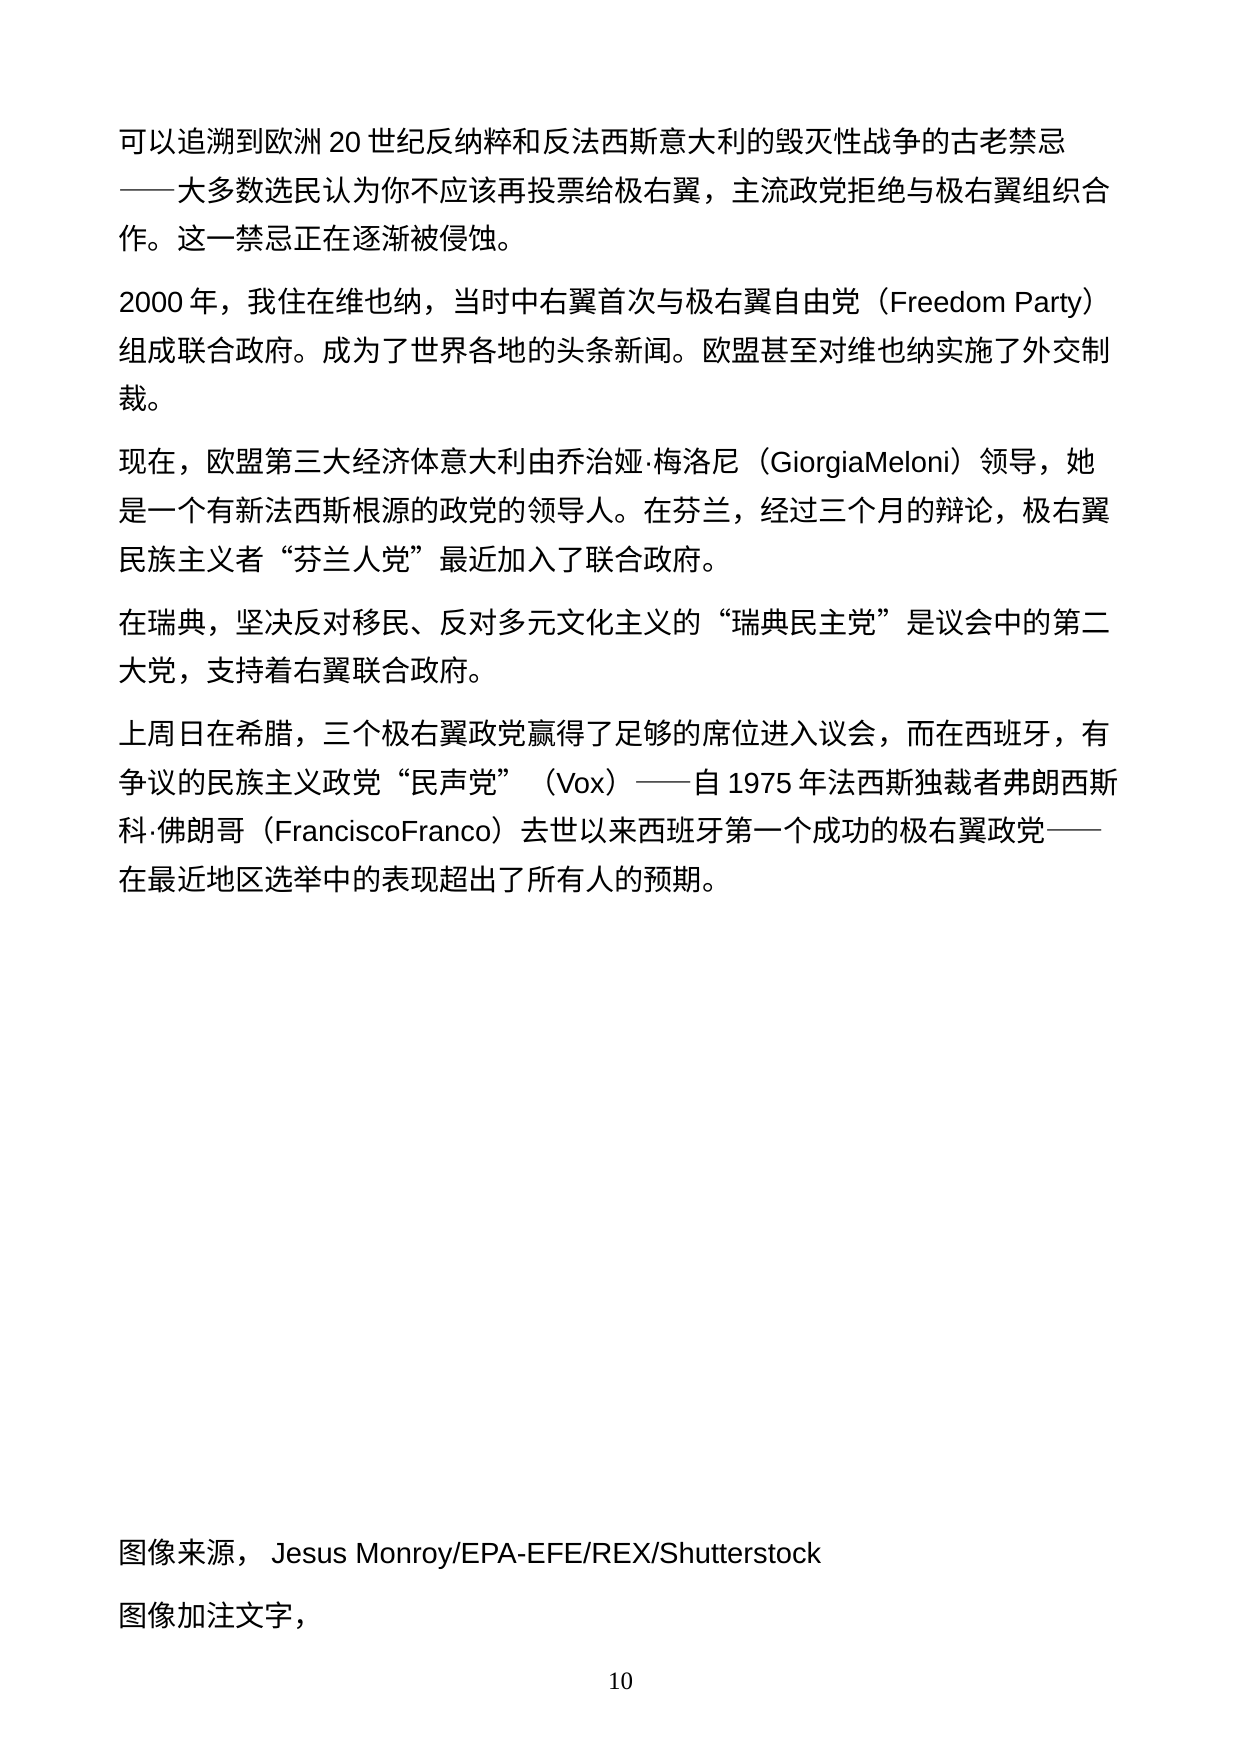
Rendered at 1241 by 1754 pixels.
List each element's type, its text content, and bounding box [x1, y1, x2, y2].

text 现在，欧盟第三大经济体意大利由乔治娅·梅洛尼（GiorgiaMeloni）领导，她是一个有新法西斯根源的政党的领导人。在芬兰，经过三个月的辩论，极右翼民族主义者“芬兰人党”最近加入了联合政府。 [118, 439, 1122, 578]
text 2000年，我住在维也纳，当时中右翼首次与极右翼自由党（Freedom Party）组成联合政府。成为了世界各地的头条新闻。欧盟甚至对维也纳实施了外交制裁。 [118, 279, 1122, 418]
text 上周日在希腊，三个极右翼政党赢得了足够的席位进入议会，而在西班牙，有争议的民族主义政党“民声党”（Vox）——自1975年法西斯独裁者弗朗西斯科·佛朗哥（FranciscoFranco）去世以来西班牙第一个成功的极右翼政党——在最近地区选举中的表现超出了所有人的预期。 [118, 711, 1122, 899]
text 图像加注文字， [118, 1593, 1122, 1635]
text 图像来源， Jesus Monroy/EPA-EFE/REX/Shutterstock [118, 1529, 1122, 1572]
text 在瑞典，坚决反对移民、反对多元文化主义的“瑞典民主党”是议会中的第二大党，支持着右翼联合政府。 [118, 599, 1122, 690]
text 可以追溯到欧洲20世纪反纳粹和反法西斯意大利的毁灭性战争的古老禁忌——大多数选民认为你不应该再投票给极右翼，主流政党拒绝与极右翼组织合作。这一禁忌正在逐渐被侵蚀。 [118, 118, 1122, 258]
